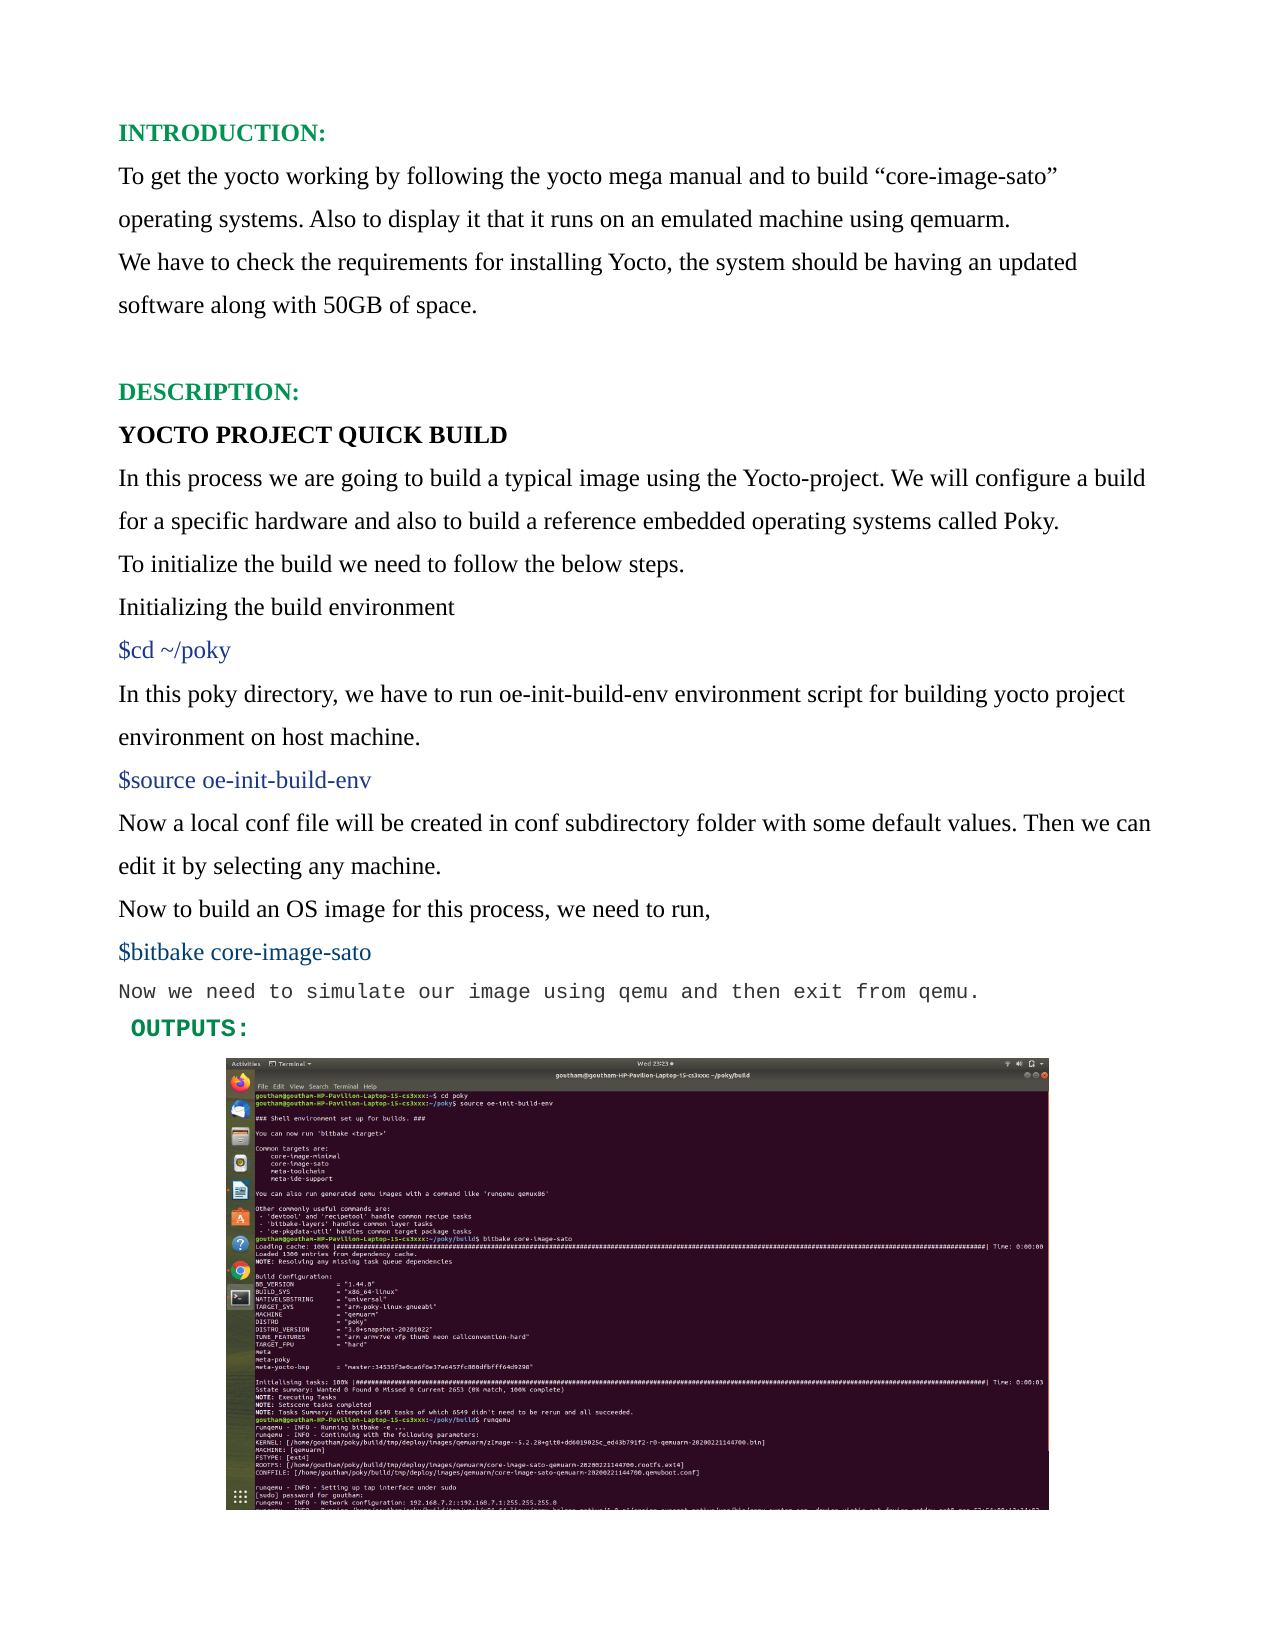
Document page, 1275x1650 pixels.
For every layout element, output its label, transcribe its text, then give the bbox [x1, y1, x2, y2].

text Now we need to simulate our image using qemu and then exit from qemu. [118, 981, 1157, 1004]
text Initializing the build environment [118, 592, 1157, 621]
text To get the yocto working by following the yocto mega manual and to build “core-image-sato” operating systems. Also to display it that it runs on an emulated machine using qemuarm. [118, 161, 1157, 233]
text To initialize the build we need to follow the below steps. [118, 549, 1157, 578]
text $source oe-init-build-env [118, 765, 1157, 794]
text OUTPUTS: [118, 1016, 1157, 1044]
text In this process we are going to build a typical image using the Yocto-project. We will configure a build for a specific hardware and also to build a reference embedded operating systems called Poky. [118, 463, 1157, 535]
text YOCTO PROJECT QUICK BUILD [118, 420, 1157, 449]
text $bitbake core-image-sato [118, 937, 1157, 966]
text Now a local conf file will be created in conf subdirectory folder with some default values. Then we can edit it by selecting any machine. [118, 808, 1157, 880]
text Now to build an OS image for this process, we need to run, [118, 894, 1157, 923]
picture [226, 1058, 1049, 1510]
text $cd ~/poky [118, 636, 1157, 664]
text We have to check the requirements for installing Yocto, the system should be having an updated software along with 50GB of space. [118, 247, 1157, 319]
text DESCRIPTION: [118, 377, 1157, 406]
text INTRODUCTION: [118, 118, 1157, 147]
text In this poky directory, we have to run oe-init-build-env environment script for building yocto project environment on host machine. [118, 679, 1157, 751]
